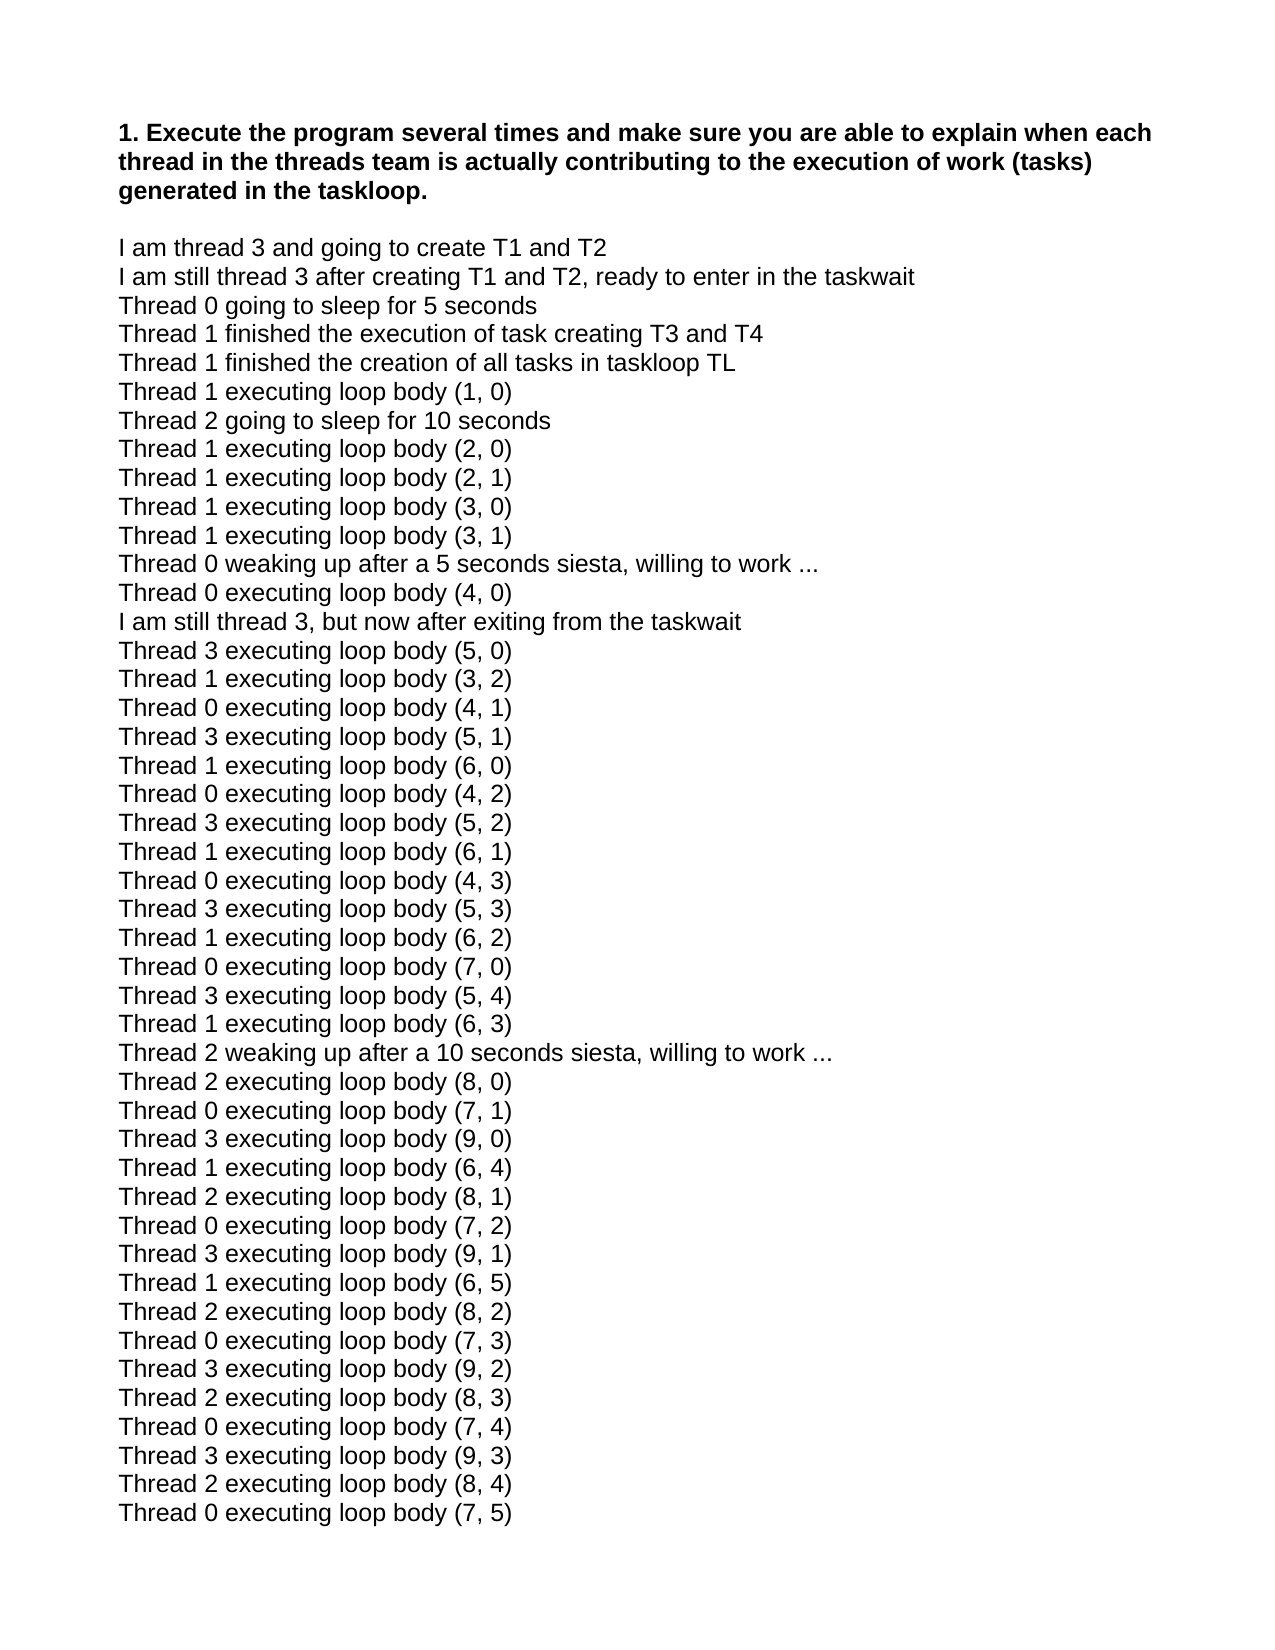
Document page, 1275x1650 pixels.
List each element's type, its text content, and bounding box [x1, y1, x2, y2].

text Thread 3 executing loop body (9, 2) [118, 1354, 1157, 1383]
text Thread 1 executing loop body (2, 0) [118, 434, 1157, 463]
text Thread 2 executing loop body (8, 2) [118, 1297, 1157, 1326]
text I am still thread 3, but now after exiting from the taskwait [118, 607, 1157, 636]
text Thread 0 executing loop body (7, 1) [118, 1096, 1157, 1124]
text Thread 0 executing loop body (4, 0) [118, 578, 1157, 607]
text Thread 1 executing loop body (1, 0) [118, 377, 1157, 406]
text Thread 3 executing loop body (5, 0) [118, 636, 1157, 664]
text Thread 3 executing loop body (5, 1) [118, 722, 1157, 751]
text Thread 3 executing loop body (5, 2) [118, 808, 1157, 837]
text Thread 0 executing loop body (7, 0) [118, 952, 1157, 981]
text I am still thread 3 after creating T1 and T2, ready to enter in the taskwait [118, 262, 1157, 291]
text Thread 0 executing loop body (7, 4) [118, 1412, 1157, 1441]
text Thread 3 executing loop body (9, 0) [118, 1124, 1157, 1153]
text Thread 3 executing loop body (9, 1) [118, 1239, 1157, 1268]
text Thread 2 going to sleep for 10 seconds [118, 406, 1157, 434]
text Thread 1 executing loop body (6, 3) [118, 1009, 1157, 1038]
text Thread 0 executing loop body (7, 2) [118, 1211, 1157, 1239]
text Thread 0 executing loop body (7, 3) [118, 1326, 1157, 1354]
text Thread 2 executing loop body (8, 0) [118, 1067, 1157, 1096]
text Thread 2 executing loop body (8, 1) [118, 1182, 1157, 1211]
text Thread 1 executing loop body (6, 2) [118, 923, 1157, 952]
text Thread 2 executing loop body (8, 3) [118, 1383, 1157, 1412]
text Thread 1 executing loop body (3, 2) [118, 664, 1157, 693]
text Thread 1 executing loop body (2, 1) [118, 463, 1157, 492]
text Thread 3 executing loop body (9, 3) [118, 1441, 1157, 1469]
text Thread 1 finished the execution of task creating T3 and T4 [118, 319, 1157, 348]
text Thread 0 executing loop body (4, 2) [118, 779, 1157, 808]
text Thread 2 executing loop body (8, 4) [118, 1469, 1157, 1498]
text Thread 0 executing loop body (4, 1) [118, 693, 1157, 722]
text Thread 1 executing loop body (3, 0) [118, 492, 1157, 521]
text Thread 0 going to sleep for 5 seconds [118, 291, 1157, 319]
text Thread 3 executing loop body (5, 4) [118, 981, 1157, 1009]
text Thread 1 executing loop body (6, 1) [118, 837, 1157, 866]
text Thread 1 executing loop body (6, 0) [118, 751, 1157, 779]
text Thread 3 executing loop body (5, 3) [118, 894, 1157, 923]
text Thread 2 weaking up after a 10 seconds siesta, willing to work ... [118, 1038, 1157, 1067]
text I am thread 3 and going to create T1 and T2 [118, 233, 1157, 262]
text Thread 1 finished the creation of all tasks in taskloop TL [118, 348, 1157, 377]
text Thread 0 weaking up after a 5 seconds siesta, willing to work ... [118, 549, 1157, 578]
text Thread 0 executing loop body (4, 3) [118, 866, 1157, 894]
text Thread 1 executing loop body (6, 4) [118, 1153, 1157, 1182]
text Thread 0 executing loop body (7, 5) [118, 1498, 1157, 1527]
text 1. Execute the program several times and make sure you are able to explain when each thread in the threads team is actually contributing to the execution of work (tasks) generated in the taskloop. [118, 118, 1157, 204]
text Thread 1 executing loop body (3, 1) [118, 521, 1157, 549]
text Thread 1 executing loop body (6, 5) [118, 1268, 1157, 1297]
